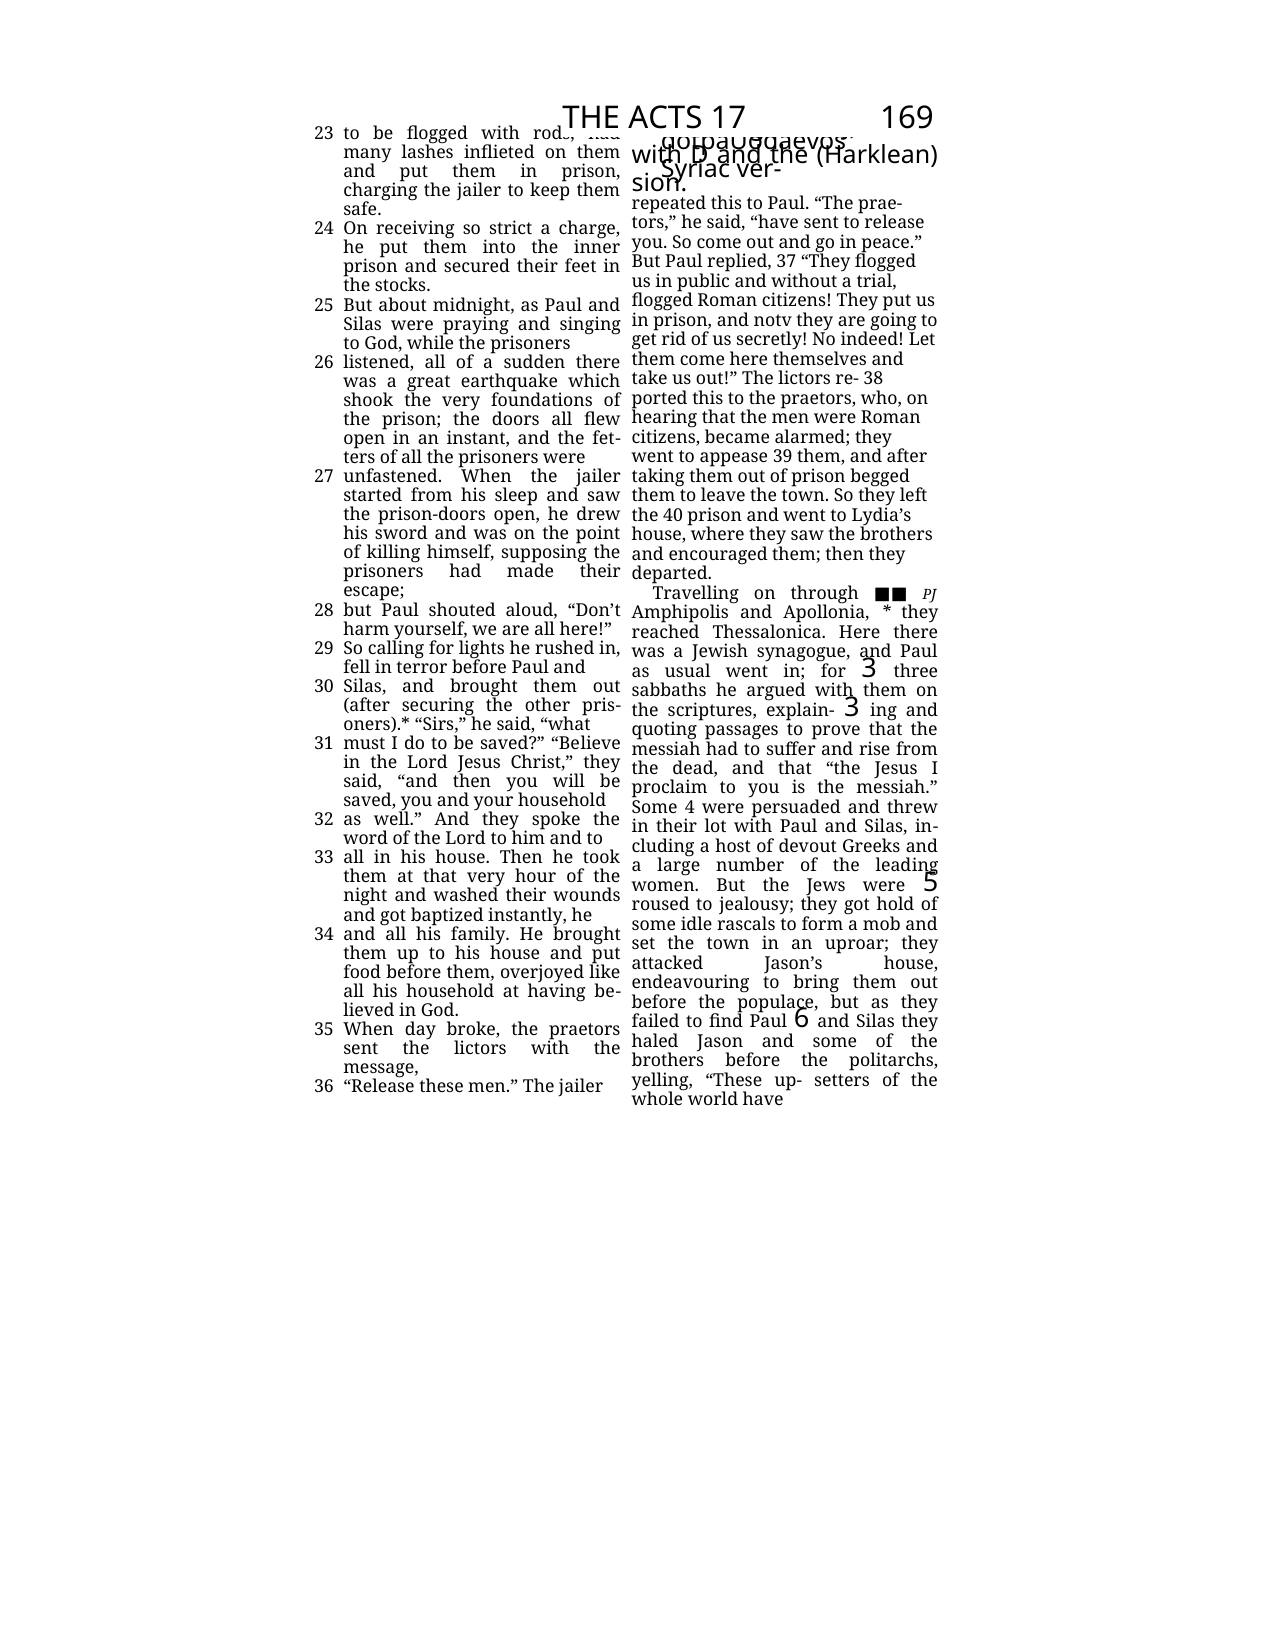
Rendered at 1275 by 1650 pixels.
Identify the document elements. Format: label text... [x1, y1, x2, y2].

list and all his family. He brought them up to his house and put food before them, overjoyed like all his household at having be­lieved in God. [314, 925, 621, 1020]
text * Adding XoucoJ; dotpaUodaevos [837, 124, 938, 152]
list must I do to be saved?” “Be­lieve in the Lord Jesus Christ,” they said, “and then you will be saved, you and your household [314, 734, 621, 810]
text with D and the (Harklean) Syriac ver- [631, 152, 938, 180]
list When day broke, the praetors sent the lictors with the message, [314, 1020, 621, 1077]
list So calling for lights he rushed in, fell in terror before Paul and [314, 639, 621, 677]
list to be flogged with rods, had many lashes inflieted on them and put them in prison, charging the jailer to keep them safe. [314, 124, 621, 219]
list But about midnight, as Paul and Silas were praying and sing­ing to God, while the prisoners [314, 296, 621, 353]
list as well.” And they spoke the word of the Lord to him and to [314, 810, 621, 848]
list On receiving so strict a charge, he put them into the inner prison and secured their feet in the stocks. [314, 219, 621, 296]
list Silas, and brought them out (after securing the other pris­oners).* “Sirs,” he said, “what [314, 677, 621, 734]
list but Paul shouted aloud, “Don’t harm yourself, we are all here!” [314, 601, 621, 639]
text repeated this to Paul. “The prae­tors,” he said, “have sent to re­lease you. So come out and go in peace.” But Paul replied, 37 “They flogged us in public and without a trial, flogged Roman citizens! They put us in prison, and notv they are going to get rid of us secretly! No indeed! Let them come here themselves and take us out!” The lictors re- 38 ported this to the praetors, who, on hearing that the men were Roman citizens, became alarmed; they went to appease 39 them, and after taking them out of prison begged them to leave the town. So they left the 40 prison and went to Lydia’s house, where they saw the brothers and encouraged them; then they departed. [631, 194, 938, 583]
text Travelling on through ■■ pj Amphipolis and Apollonia, * they reached Thessalonica. Here there was a Jewish synagogue, and Paul as usual went in; for 3 three sabbaths he argued with them on the scriptures, explain- 3 ing and quoting passages to prove that the messiah had to suffer and rise from the dead, and that “the Jesus I proclaim to you is the messiah.” Some 4 were persuaded and threw in their lot with Paul and Silas, in­cluding a host of devout Greeks and a large number of the lead­ing women. But the Jews were 5 roused to jealousy; they got hold of some idle rascals to form a mob and set the town in an up­roar; they attacked Jason’s house, endeavouring to bring them out before the populace, but as they failed to find Paul 6 and Silas they haled Jason and some of the brothers before the politarchs, yelling, “These up- setters of the whole world have [631, 583, 938, 1109]
list unfastened. When the jailer started from his sleep and saw the prison-doors open, he drew his sword and was on the point of killing himself, supposing the prisoners had made their escape; [314, 467, 621, 601]
text sion. [631, 180, 938, 194]
list “Release these men.” The jailer [314, 1077, 621, 1096]
list all in his house. Then he took them at that very hour of the night and washed their wounds and got baptized instantly, he [314, 848, 621, 925]
list listened, all of a sudden there was a great earthquake which shook the very foundations of the prison; the doors all flew open in an instant, and the fet­ters of all the prisoners were [314, 353, 621, 467]
